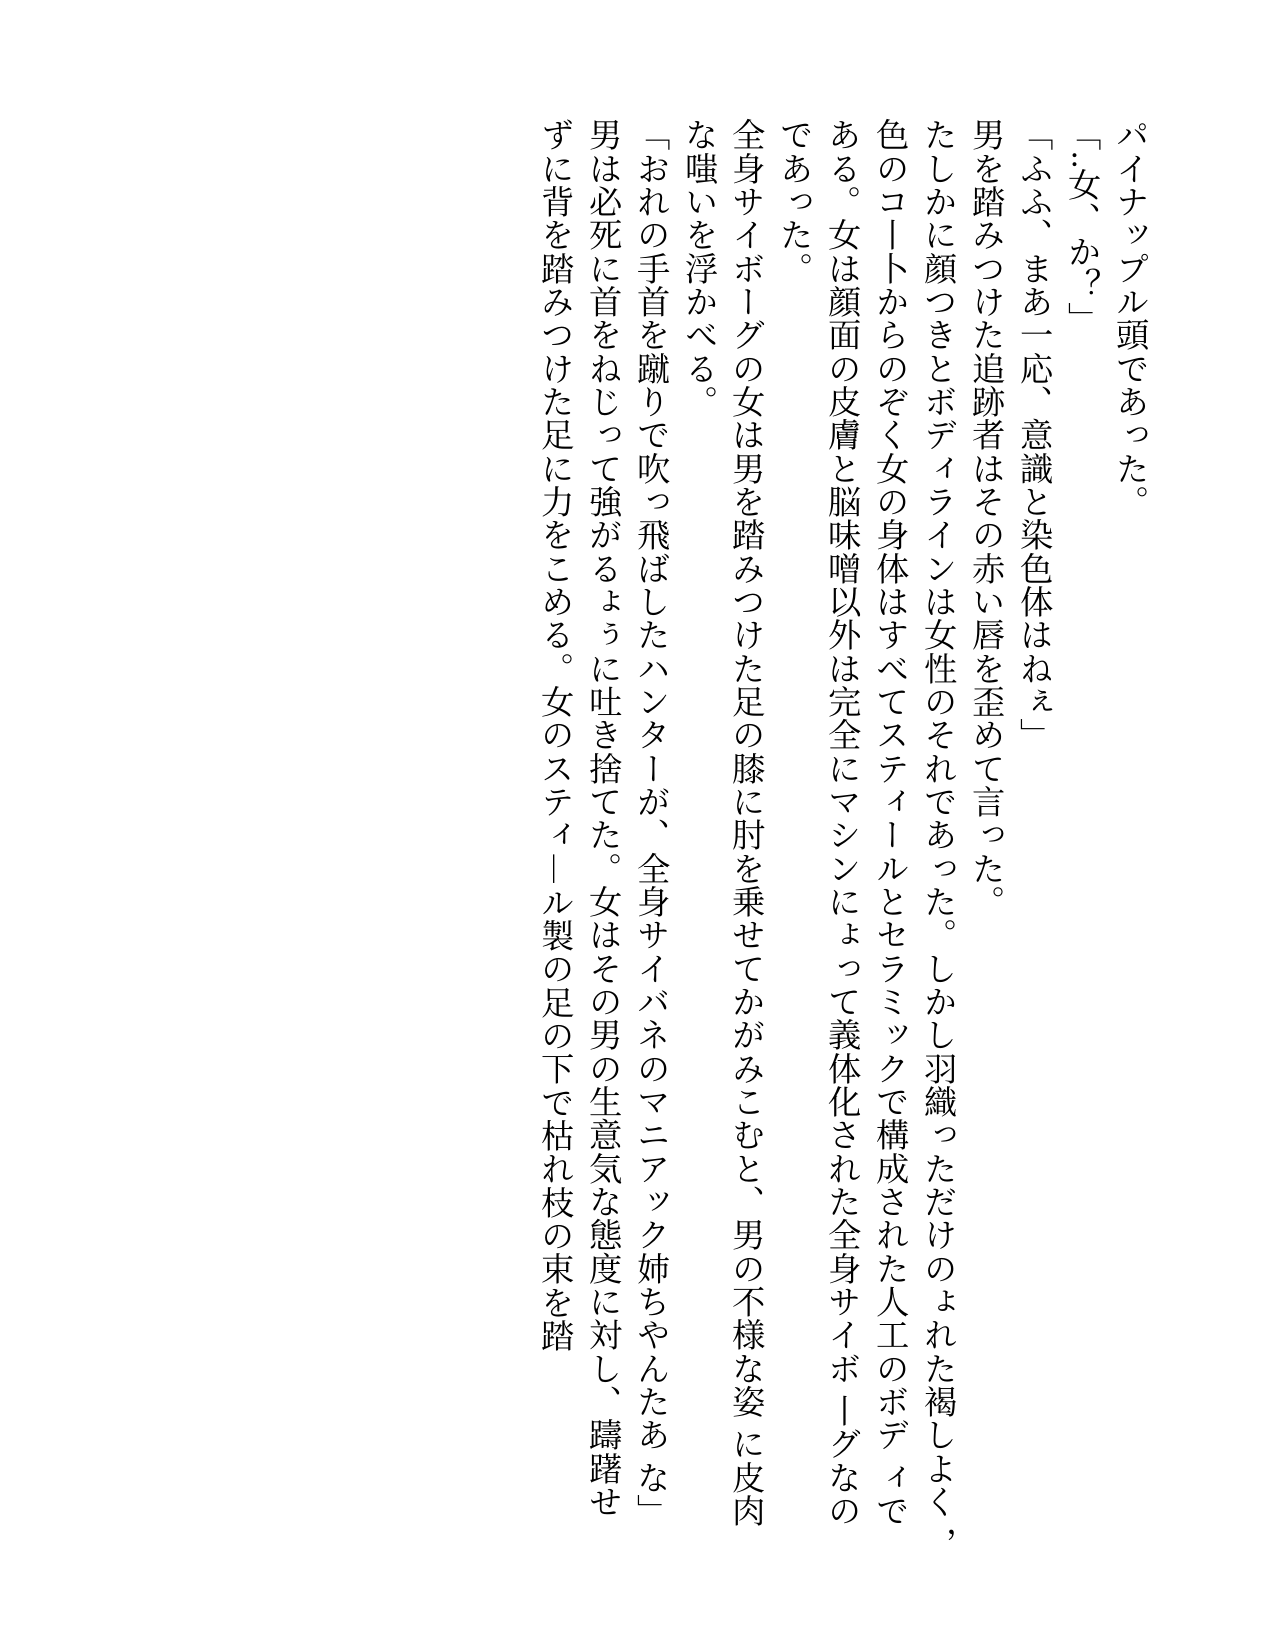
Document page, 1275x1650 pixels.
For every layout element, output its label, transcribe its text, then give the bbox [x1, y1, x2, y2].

text 男を踏みつけた追跡者はその赤い唇を歪めて言った。 [965, 118, 1013, 1532]
text 「ふふ、まあ一応、意識と染色体はねぇ」 [1013, 118, 1061, 1532]
text 男は必死に首をねじって強がるょぅに吐き捨てた。女はその男の生意気な態度に対し、躊躇せずに背を踏みつけた足に力をこめる。女のスティ—ル製の足の下で枯れ枝の束を踏 [534, 118, 630, 1532]
text たしかに顔つきとボディラインは女性のそれであった。しかし羽織っただけのょれた褐しよく ，色のコ丨卜からのぞく女の身体はすべてスティールとセラミックで構成された人工のボデ ィである。女は顔面の皮膚と脳味噌以外は完全にマシンにょって義体化された全身サイボ 丨グなのであった。 [773, 118, 965, 1532]
text パイナップル頭であった。 [1109, 118, 1157, 1532]
text 「..女、か？」 [1061, 118, 1109, 1532]
text 「おれの手首を蹴りで吹っ飛ばしたハンターが、全身サイバネのマニアック姉ちやんたあ な」 [630, 118, 678, 1532]
text 全身サイボーグの女は男を踏みつけた足の膝に肘を乗せてかがみこむと、男の不様な姿 に皮肉な嗤いを浮かべる。 [678, 118, 773, 1532]
